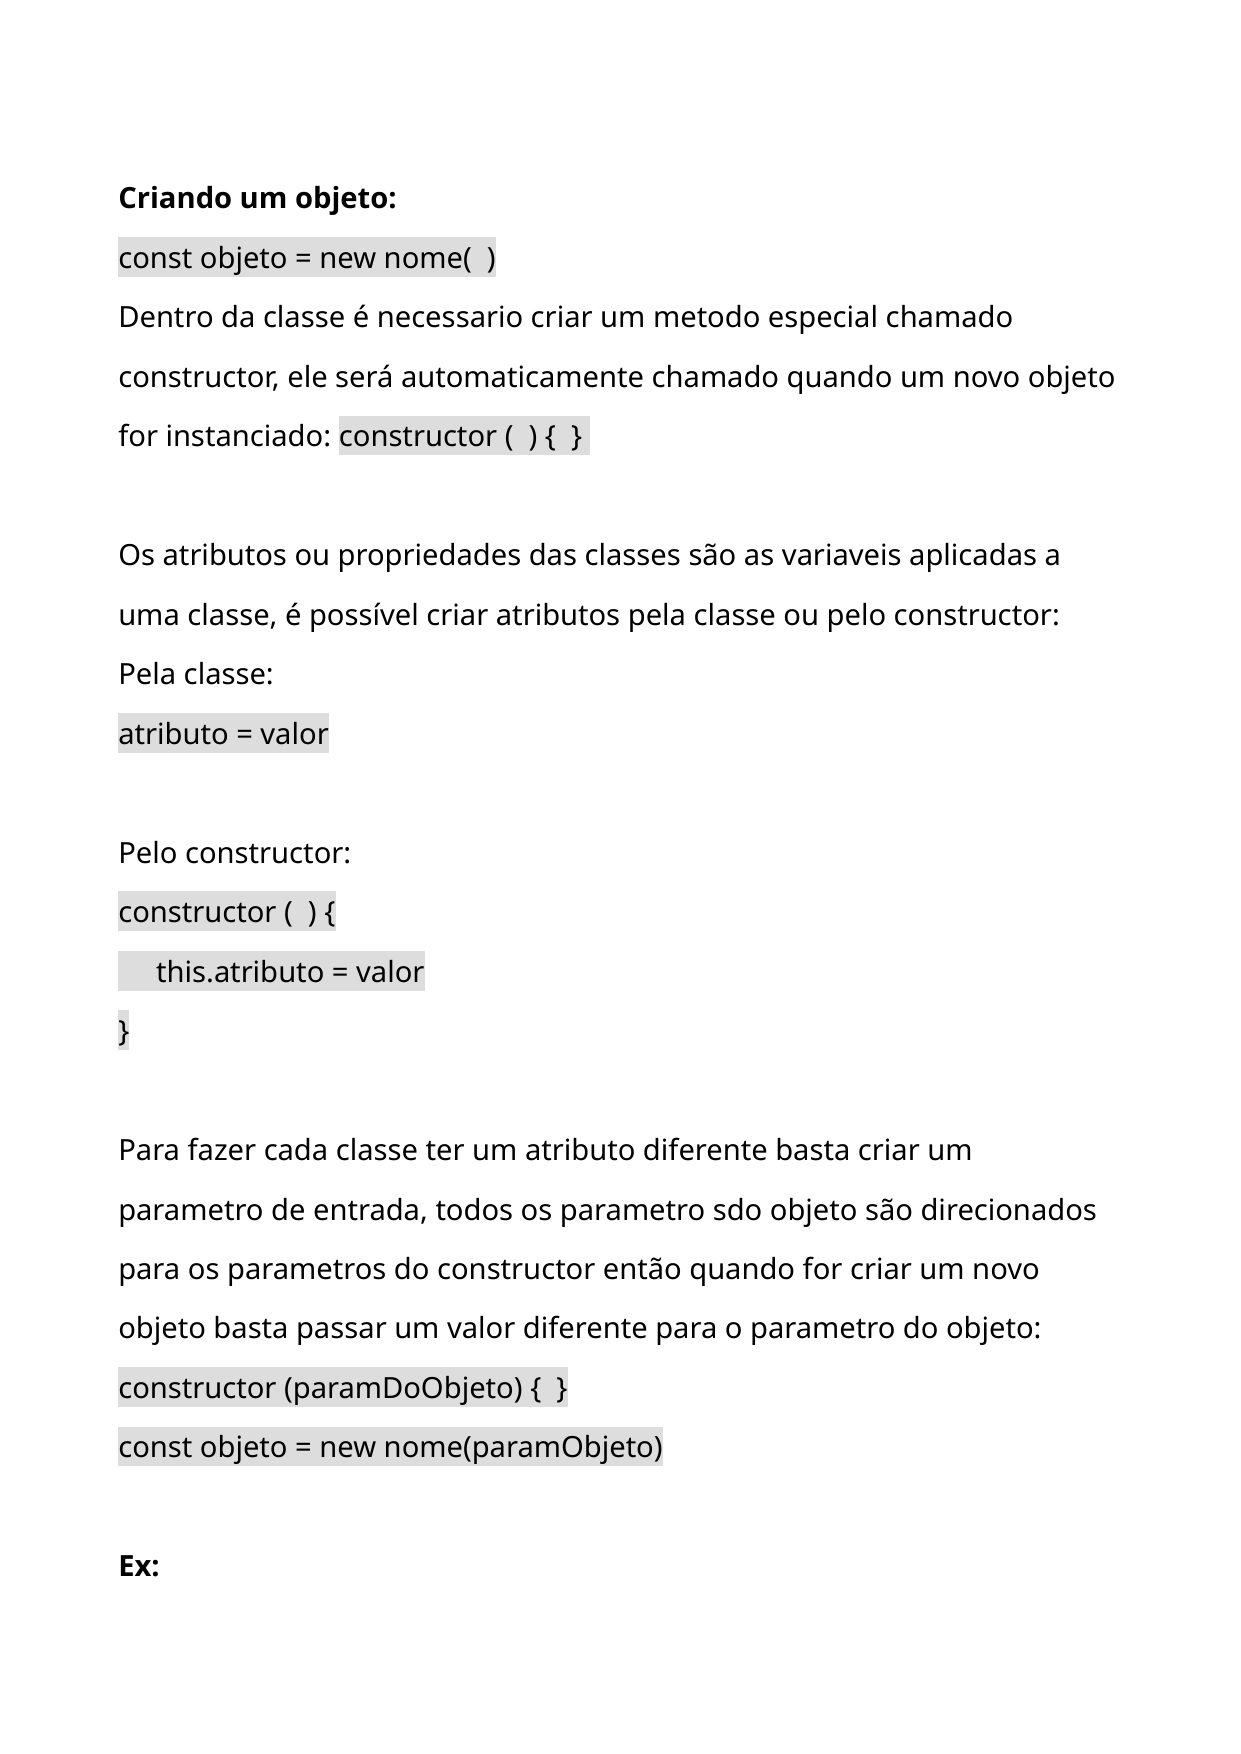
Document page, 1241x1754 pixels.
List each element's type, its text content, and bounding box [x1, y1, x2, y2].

text } [118, 1010, 1122, 1050]
text const objeto = new nome(paramObjeto) [118, 1427, 1122, 1466]
text Para fazer cada classe ter um atributo diferente basta criar um parametro de entrada, todos os parametro sdo objeto são direcionados para os parametros do constructor então quando for criar um novo objeto basta passar um valor diferente para o parametro do objeto: [118, 1129, 1122, 1347]
text Ex: [118, 1546, 1122, 1585]
text Pela classe: [118, 653, 1122, 693]
text constructor (paramDoObjeto) { } [118, 1367, 1122, 1407]
text atributo = valor [118, 713, 1122, 753]
text Criando um objeto: [118, 178, 1122, 217]
text Os atributos ou propriedades das classes são as variaveis aplicadas a uma classe, é possível criar atributos pela classe ou pelo constructor: [118, 534, 1122, 634]
text Dentro da classe é necessario criar um metodo especial chamado constructor, ele será automaticamente chamado quando um novo objeto for instanciado: constructor ( ) { } [118, 297, 1122, 455]
text constructor ( ) { [118, 891, 1122, 931]
text const objeto = new nome( ) [118, 237, 1122, 277]
text Pelo constructor: [118, 832, 1122, 872]
text this.atributo = valor [118, 951, 1122, 991]
